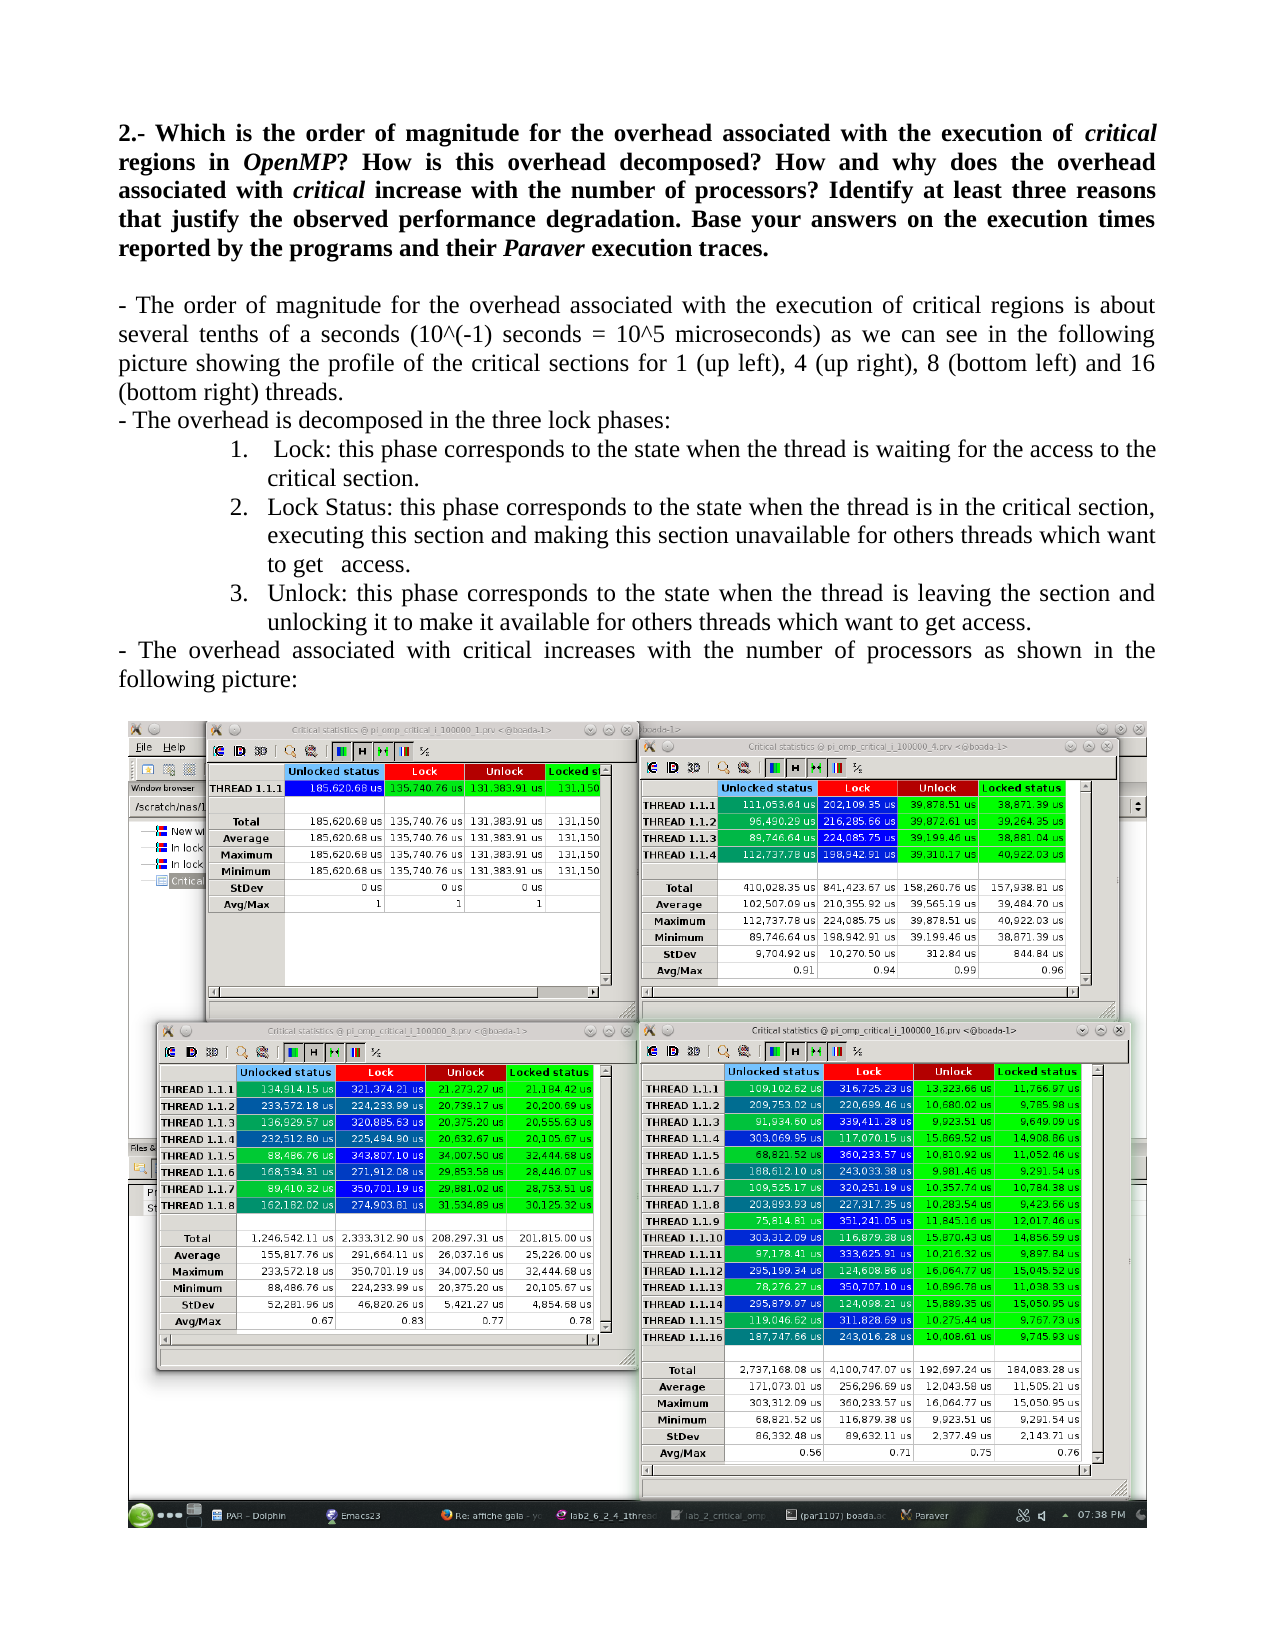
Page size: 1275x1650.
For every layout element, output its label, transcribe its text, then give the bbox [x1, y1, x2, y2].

text 2.- Which is the order of magnitude for the overhead associated with the execution of critical regions in OpenMP? How is this overhead decomposed? How and why does the overhead associated with critical increase with the number of processors? Identify at least three reasons that justify the observed performance degradation. Base your answers on the execution times reported by the programs and their Paraver execution traces. [118, 118, 1157, 262]
text - The overhead associated with critical increases with the number of processors as shown in the following picture: [118, 636, 1157, 693]
picture [128, 721, 1147, 1528]
list Unlock: this phase corresponds to the state when the thread is leaving the section and unlocking it to make it available for others threads which want to get access. [229, 578, 1157, 636]
list Lock Status: this phase corresponds to the state when the thread is in the critical section, executing this section and making this section unavailable for others threads which want to get access. [229, 492, 1157, 578]
text - The order of magnitude for the overhead associated with the execution of critical regions is about several tenths of a seconds (10^(-1) seconds = 10^5 microseconds) as we can see in the following picture showing the profile of the critical sections for 1 (up left), 4 (up right), 8 (bottom left) and 16 (bottom right) threads. [118, 291, 1157, 406]
text - The overhead is decomposed in the three lock phases: [118, 406, 1157, 434]
list Lock: this phase corresponds to the state when the thread is waiting for the access to the critical section. [229, 434, 1157, 492]
